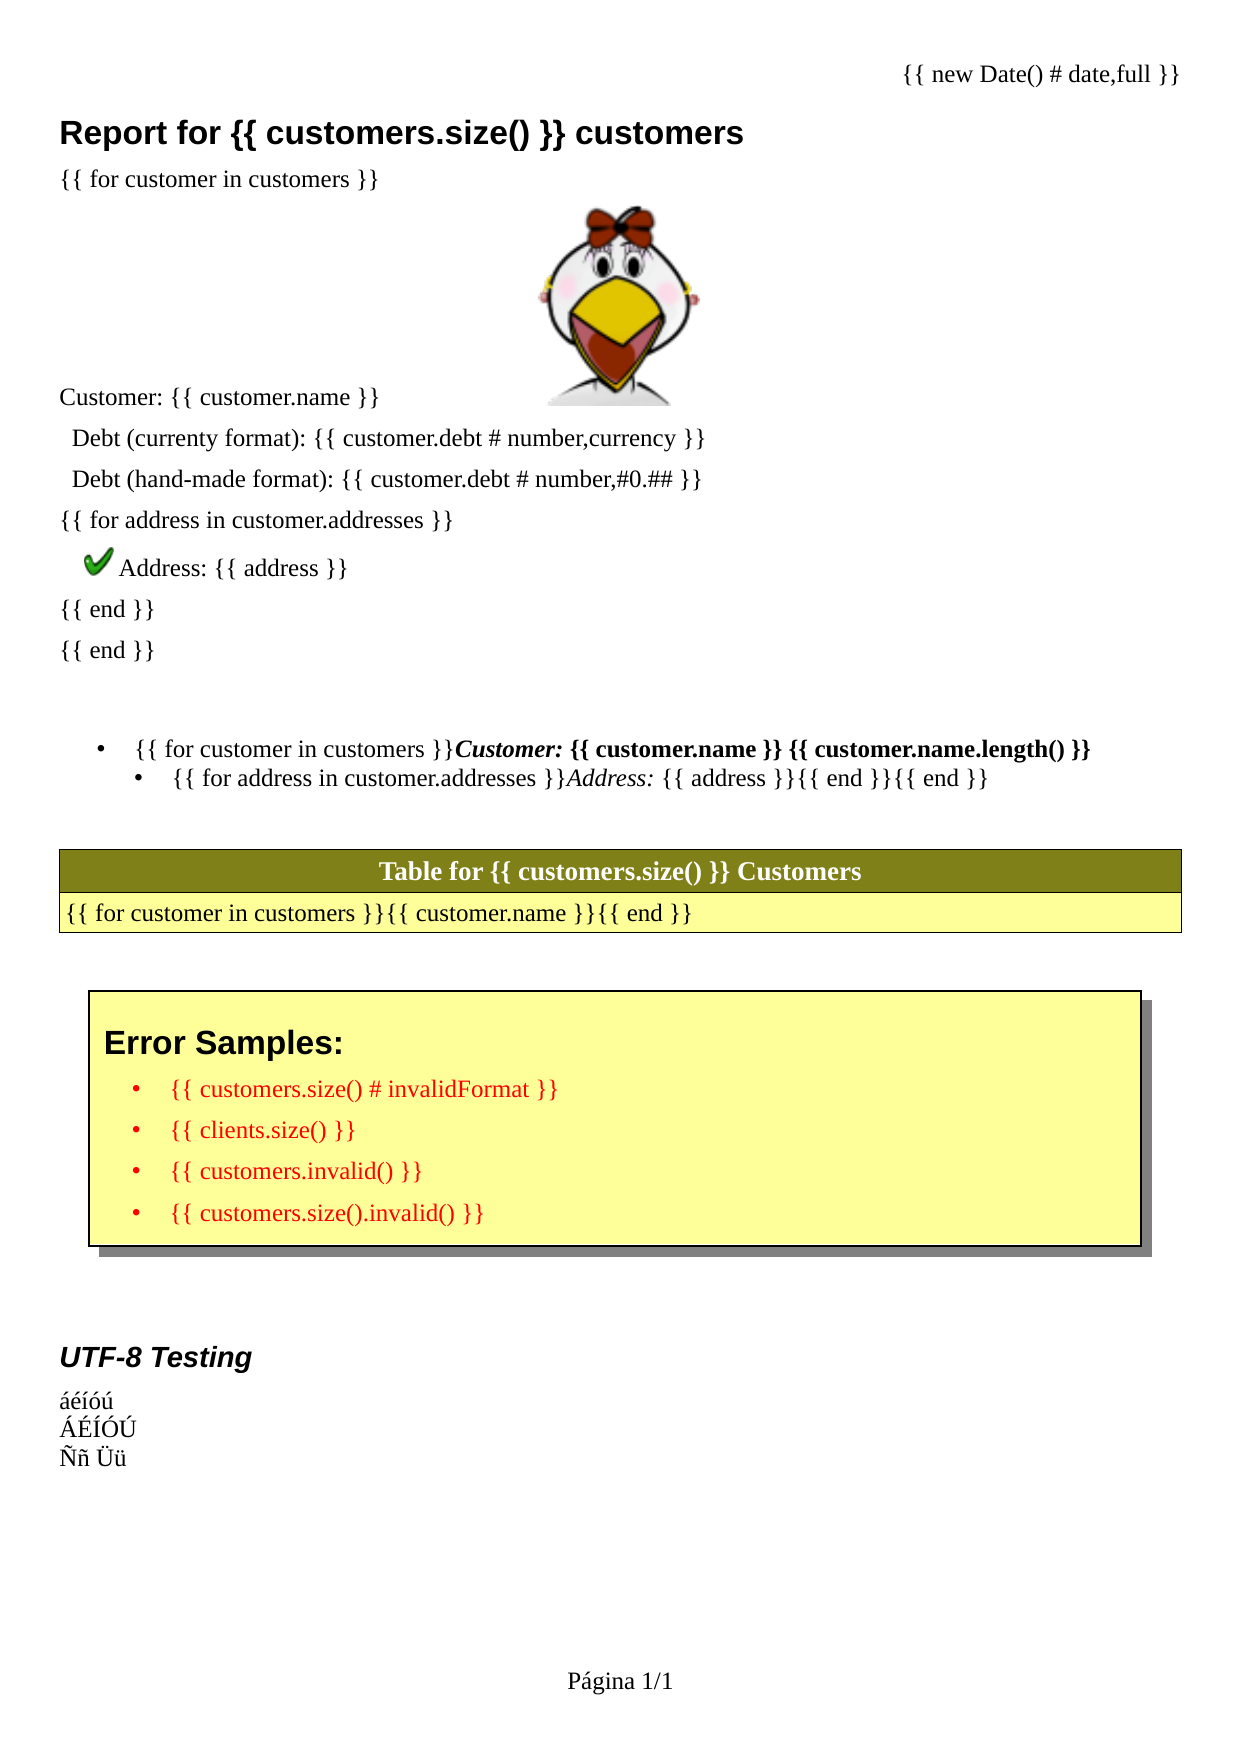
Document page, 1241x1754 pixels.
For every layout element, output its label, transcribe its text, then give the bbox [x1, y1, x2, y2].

text Debt (currenty format): {{ customer.debt # number,currency }} [59, 423, 1181, 452]
text Address: {{ address }} [59, 547, 1181, 582]
text {{ end }} [59, 636, 1181, 664]
table_cell {{ for customer in customers }}{{ customer.name }}{{ end }} [60, 893, 1181, 932]
list {{ for customer in customers }}Customer: {{ customer.name }} {{ customer.name.length() }} [97, 734, 1181, 763]
subtitle Report for {{ customers.size() }} customers [59, 113, 1181, 151]
table_header Error Samples: {{ customers.size() # invalidFormat }} {{ clients.size() }} {{ customers.invalid() }} {{ customers.size().invalid() }} [90, 992, 1140, 1244]
table_header Table for {{ customers.size() }} Customers [60, 850, 1181, 892]
subtitle UTF-8 Testing [59, 1340, 1181, 1373]
list {{ for address in customer.addresses }}Address: {{ address }}{{ end }}{{ end }} [134, 763, 1181, 792]
text Debt (hand-made format): {{ customer.debt # number,#0.## }} [59, 464, 1181, 493]
text Ññ Üü [59, 1443, 1181, 1472]
text {{ new Date() # date,full }} [59, 59, 1181, 88]
text ÁÉÍÓÚ [59, 1414, 1181, 1443]
text {{ end }} [59, 594, 1181, 623]
picture [84, 546, 114, 577]
picture [518, 205, 719, 406]
text Customer: {{ customer.name }} [59, 205, 1181, 411]
text áéíóú [59, 1386, 1181, 1414]
text {{ for customer in customers }} [59, 164, 1181, 193]
text {{ for address in customer.addresses }} [59, 506, 1181, 534]
